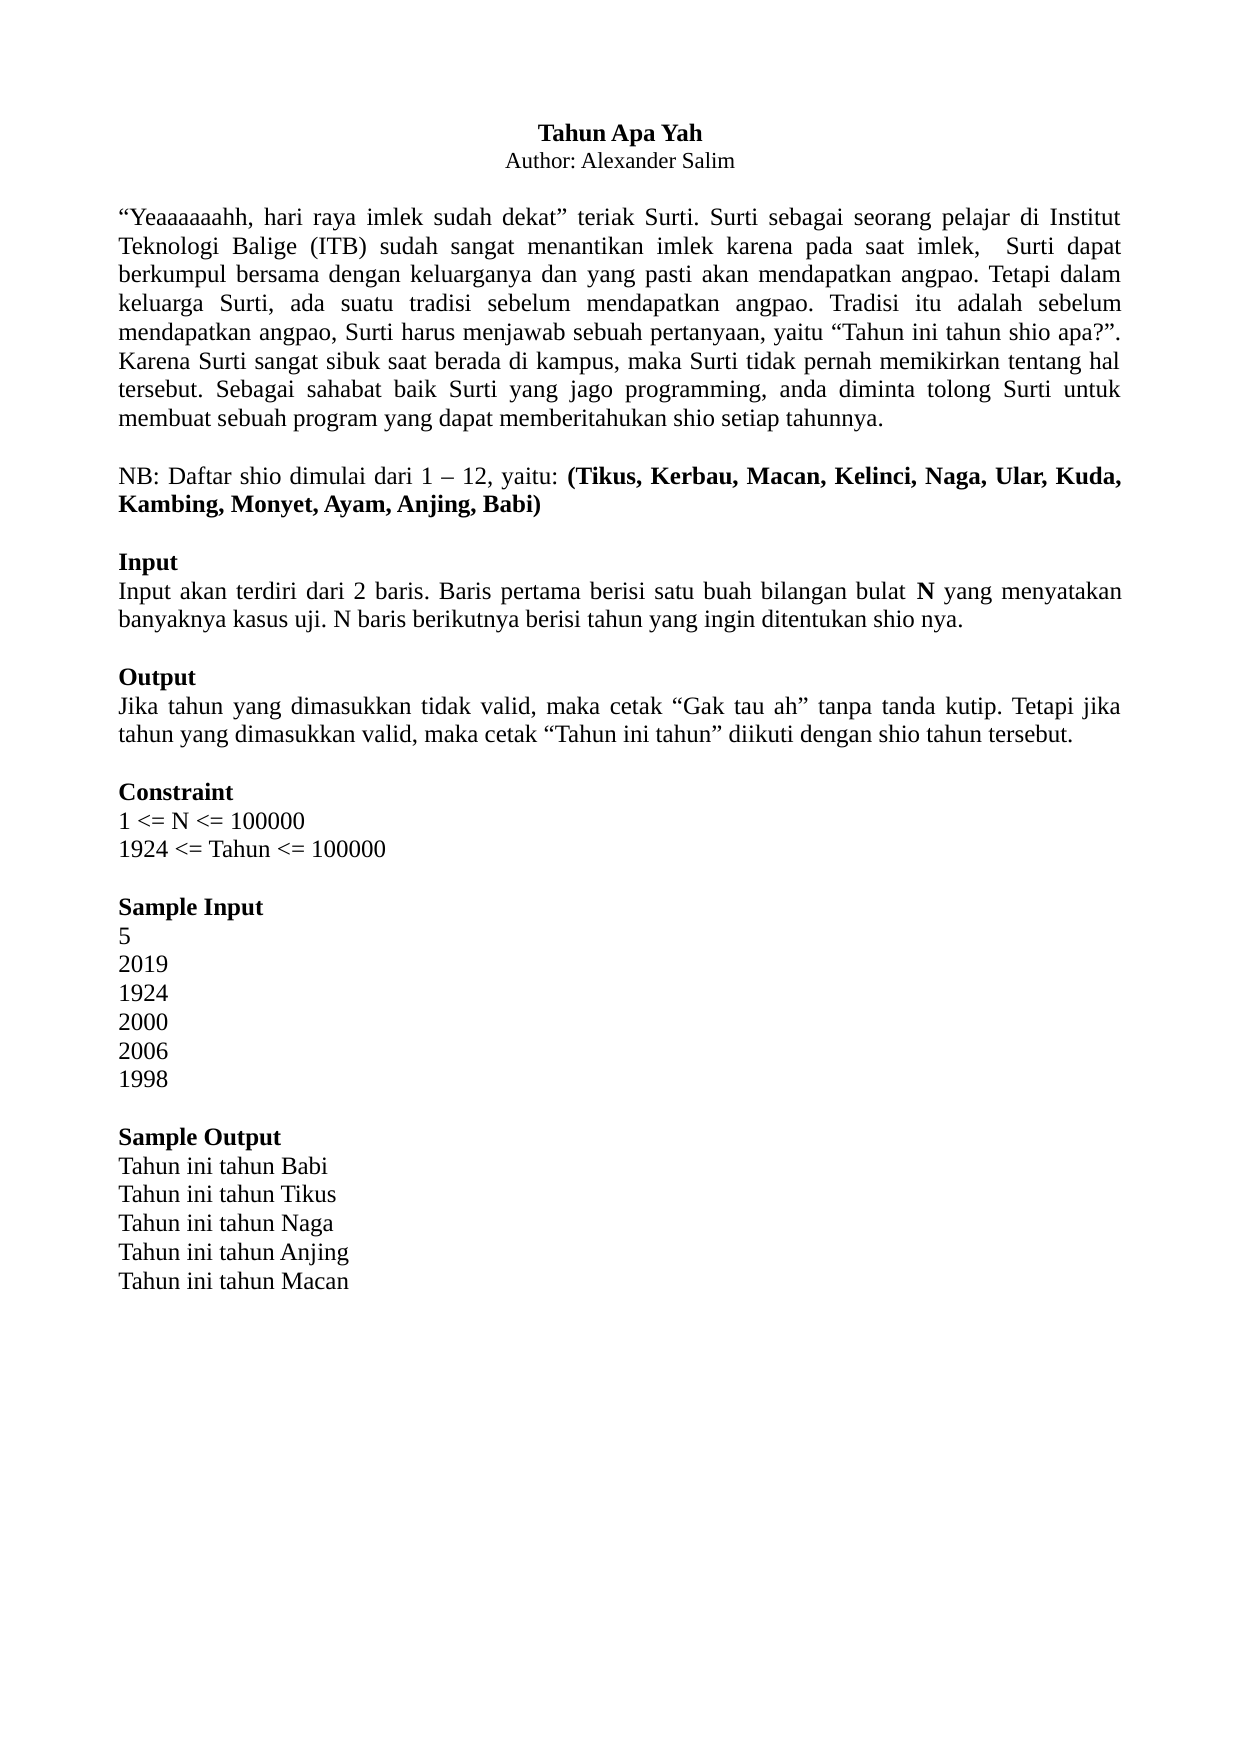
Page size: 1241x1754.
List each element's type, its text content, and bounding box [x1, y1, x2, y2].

text Output [118, 662, 1122, 691]
text Tahun ini tahun Naga [118, 1208, 1122, 1237]
text Tahun ini tahun Tikus [118, 1179, 1122, 1208]
text Jika tahun yang dimasukkan tidak valid, maka cetak “Gak tau ah” tanpa tanda kutip. Tetapi jika tahun yang dimasukkan valid, maka cetak “Tahun ini tahun” diikuti dengan shio tahun tersebut. [118, 691, 1122, 748]
text Sample Input [118, 892, 1122, 921]
text 1924 [118, 978, 1122, 1007]
text 1924 <= Tahun <= 100000 [118, 834, 1122, 863]
text Tahun ini tahun Macan [118, 1266, 1122, 1294]
text 2006 [118, 1036, 1122, 1064]
text Tahun Apa Yah [118, 118, 1122, 147]
text 1998 [118, 1064, 1122, 1093]
text Input akan terdiri dari 2 baris. Baris pertama berisi satu buah bilangan bulat N yang menyatakan banyaknya kasus uji. N baris berikutnya berisi tahun yang ingin ditentukan shio nya. [118, 576, 1122, 633]
text Tahun ini tahun Anjing [118, 1237, 1122, 1266]
text Author: Alexander Salim [118, 147, 1122, 173]
text Constraint [118, 777, 1122, 806]
text Input [118, 547, 1122, 576]
text NB: Daftar shio dimulai dari 1 – 12, yaitu: (Tikus, Kerbau, Macan, Kelinci, Naga, Ular, Kuda, Kambing, Monyet, Ayam, Anjing, Babi) [118, 461, 1122, 518]
text Tahun ini tahun Babi [118, 1151, 1122, 1179]
text 2019 [118, 949, 1122, 978]
text 5 [118, 921, 1122, 949]
text 1 <= N <= 100000 [118, 806, 1122, 834]
text “Yeaaaaaahh, hari raya imlek sudah dekat” teriak Surti. Surti sebagai seorang pelajar di Institut Teknologi Balige (ITB) sudah sangat menantikan imlek karena pada saat imlek, Surti dapat berkumpul bersama dengan keluarganya dan yang pasti akan mendapatkan angpao. Tetapi dalam keluarga Surti, ada suatu tradisi sebelum mendapatkan angpao. Tradisi itu adalah sebelum mendapatkan angpao, Surti harus menjawab sebuah pertanyaan, yaitu “Tahun ini tahun shio apa?”. Karena Surti sangat sibuk saat berada di kampus, maka Surti tidak pernah memikirkan tentang hal tersebut. Sebagai sahabat baik Surti yang jago programming, anda diminta tolong Surti untuk membuat sebuah program yang dapat memberitahukan shio setiap tahunnya. [118, 202, 1122, 432]
text 2000 [118, 1007, 1122, 1036]
text Sample Output [118, 1122, 1122, 1151]
